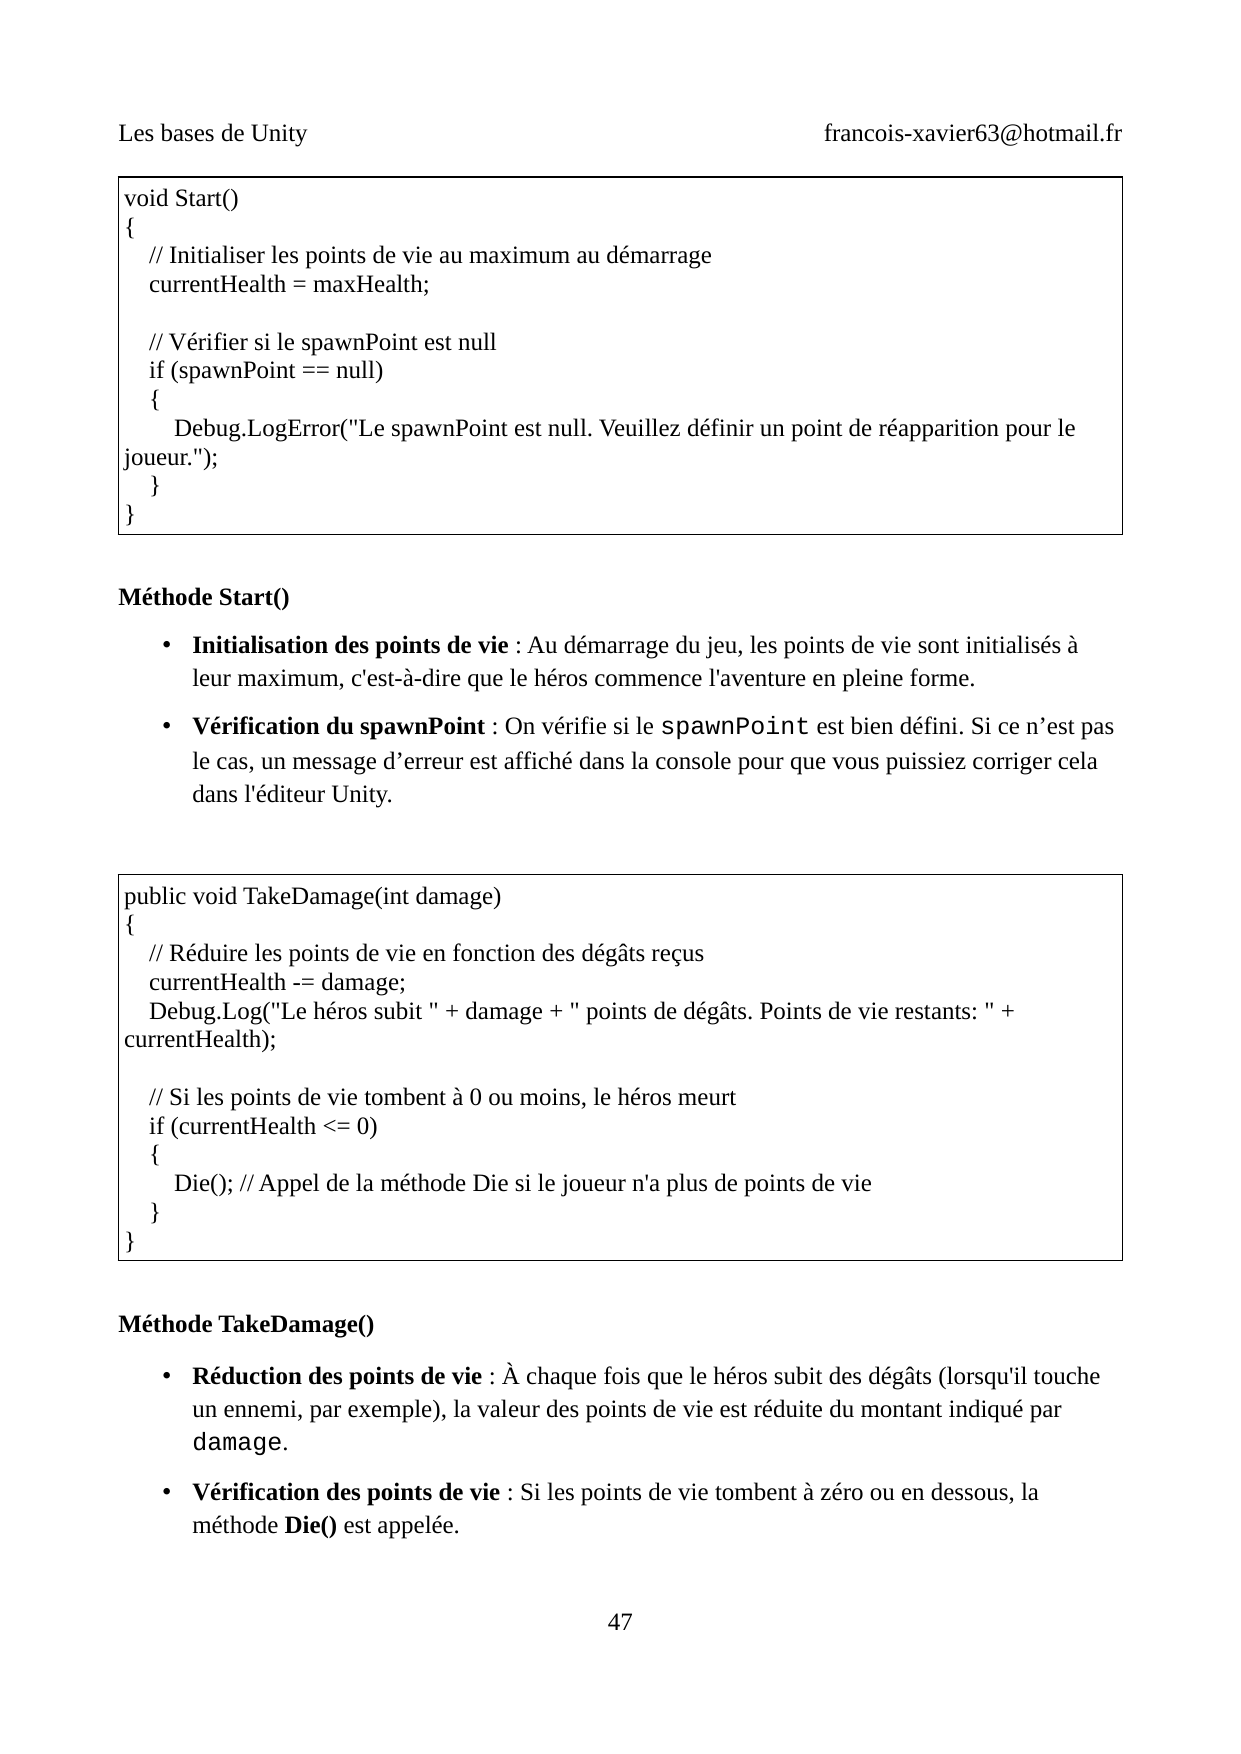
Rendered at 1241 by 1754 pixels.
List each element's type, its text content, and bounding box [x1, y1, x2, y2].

text Méthode Start() [118, 582, 1122, 611]
list Vérification du spawnPoint : On vérifie si le spawnPoint est bien défini. Si ce n’est pas le cas, un message d’erreur est affiché dans la console pour que vous puissiez corriger cela dans l'éditeur Unity. [162, 711, 1122, 808]
table_header public void TakeDamage(int damage) { // Réduire les points de vie en fonction des dégâts reçus currentHealth -= damage; Debug.Log("Le héros subit " + damage + " points de dégâts. Points de vie restants: " + currentHealth); // Si les points de vie tombent à 0 ou moins, le héros meurt if (currentHealth <= 0) { Die(); // Appel de la méthode Die si le joueur n'a plus de points de vie } } [119, 875, 1122, 1260]
list Vérification des points de vie : Si les points de vie tombent à zéro ou en dessous, la méthode Die() est appelée. [162, 1477, 1122, 1539]
text Méthode TakeDamage() [118, 1309, 1122, 1338]
table_header void Start() { // Initialiser les points de vie au maximum au démarrage currentHealth = maxHealth; // Vérifier si le spawnPoint est null if (spawnPoint == null) { Debug.LogError("Le spawnPoint est null. Veuillez définir un point de réapparition pour le joueur."); } } [119, 178, 1122, 534]
list Réduction des points de vie : À chaque fois que le héros subit des dégâts (lorsqu'il touche un ennemi, par exemple), la valeur des points de vie est réduite du montant indiqué par damage. [162, 1361, 1122, 1458]
list Initialisation des points de vie : Au démarrage du jeu, les points de vie sont initialisés à leur maximum, c'est-à-dire que le héros commence l'aventure en pleine forme. [162, 630, 1122, 692]
